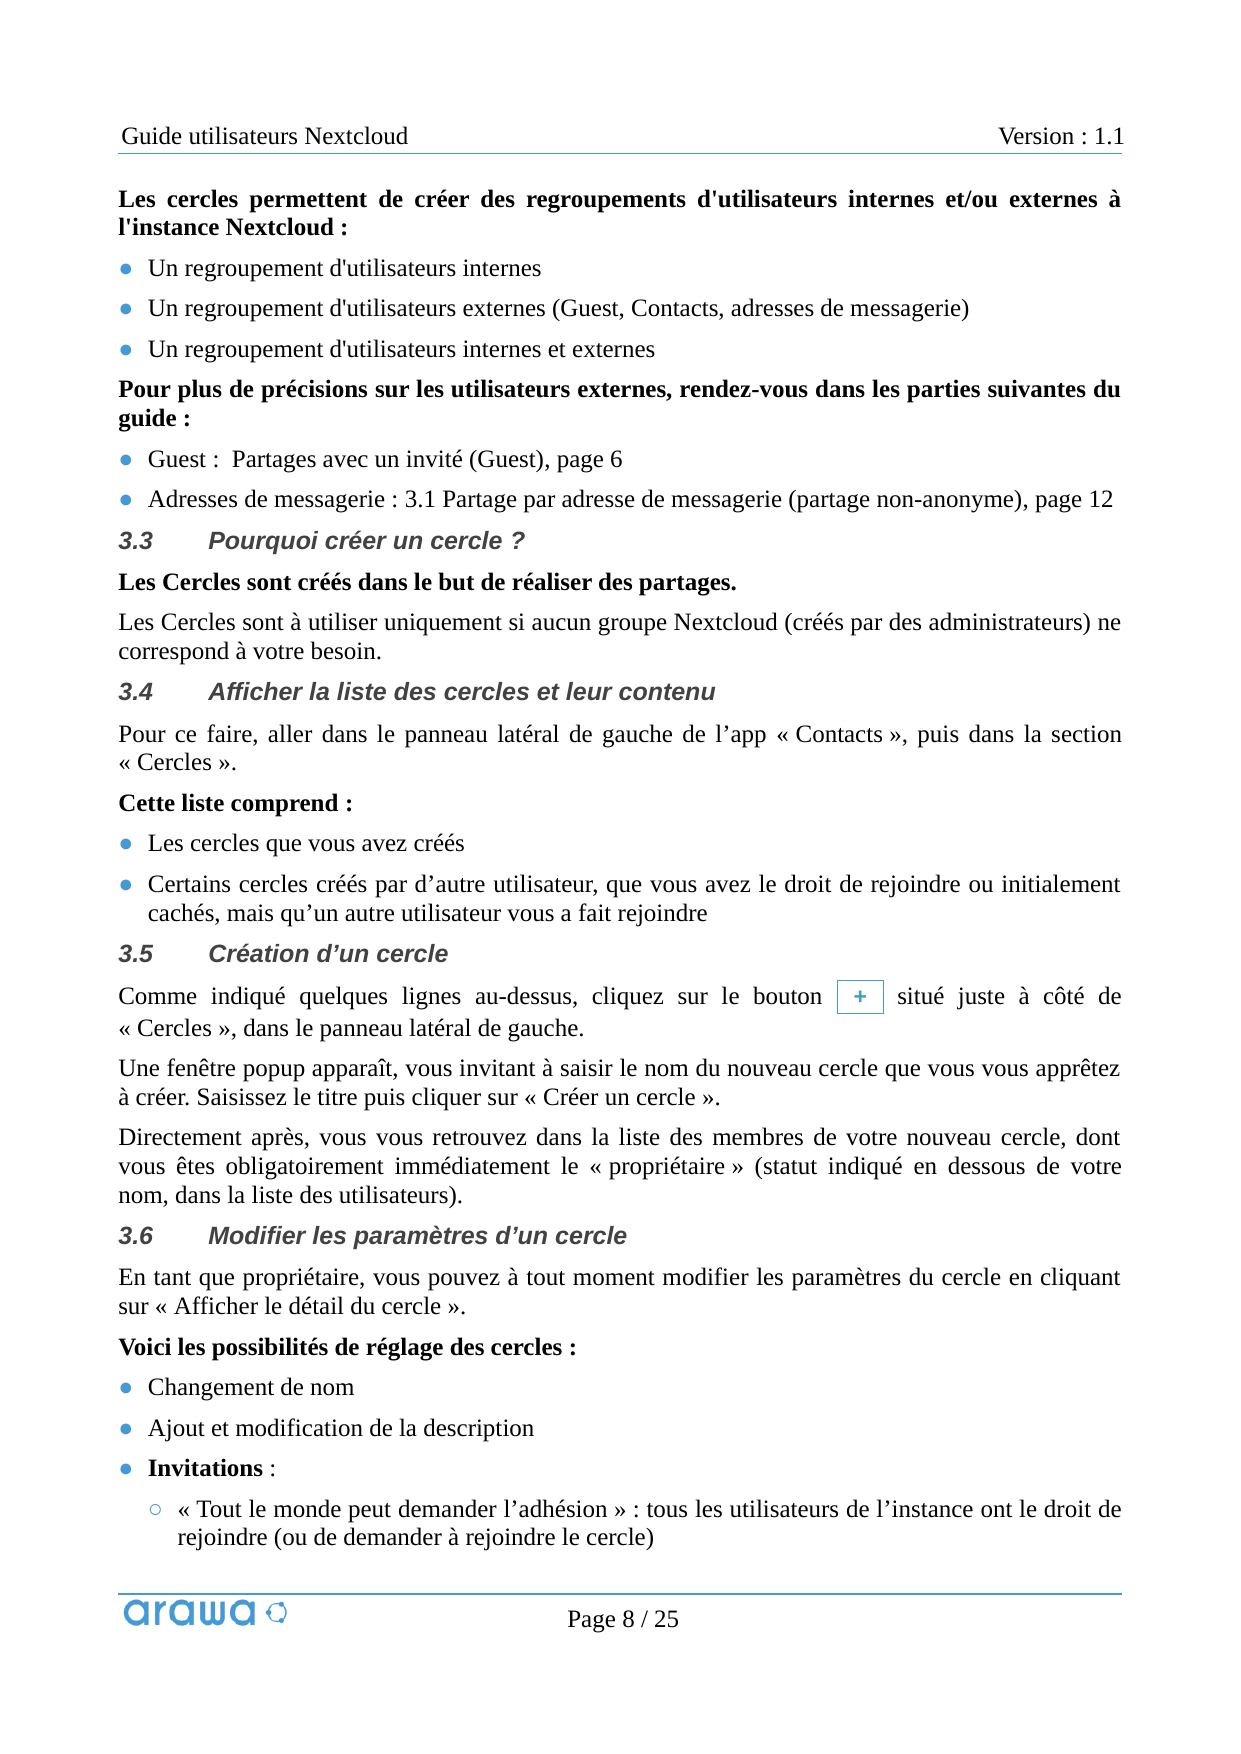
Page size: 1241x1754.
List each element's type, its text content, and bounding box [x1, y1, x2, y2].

text Les cercles permettent de créer des regroupements d'utilisateurs internes et/ou externes à l'instance Nextcloud : [118, 184, 1122, 241]
subtitle Création d’un cercle [118, 939, 1122, 968]
list Un regroupement d'utilisateurs externes (Guest, Contacts, adresses de messagerie) [118, 293, 1122, 322]
list Guest : Partages avec un invité (Guest), page 6 [118, 444, 1122, 473]
text Pour plus de précisions sur les utilisateurs externes, rendez-vous dans les parties suivantes du guide : [118, 374, 1122, 432]
list Un regroupement d'utilisateurs internes et externes [118, 334, 1122, 363]
text Une fenêtre popup apparaît, vous invitant à saisir le nom du nouveau cercle que vous vous apprêtez à créer. Saisissez le titre puis cliquer sur « Créer un cercle ». [118, 1053, 1122, 1111]
list Les cercles que vous avez créés [118, 828, 1122, 857]
list Certains cercles créés par d’autre utilisateur, que vous avez le droit de rejoindre ou initialement cachés, mais qu’un autre utilisateur vous a fait rejoindre [118, 869, 1122, 926]
text Les Cercles sont à utiliser uniquement si aucun groupe Nextcloud (créés par des administrateurs) ne correspond à votre besoin. [118, 607, 1122, 665]
text Pour ce faire, aller dans le panneau latéral de gauche de l’app « Contacts », puis dans la section « Cercles ». [118, 719, 1122, 776]
subtitle Modifier les paramètres d’un cercle [118, 1221, 1122, 1250]
list Un regroupement d'utilisateurs internes [118, 253, 1122, 282]
list Ajout et modification de la description [118, 1413, 1122, 1441]
list « Tout le monde peut demander l’adhésion » : tous les utilisateurs de l’instance ont le droit de rejoindre (ou de demander à rejoindre le cercle) [148, 1494, 1122, 1551]
list Changement de nom [118, 1372, 1122, 1401]
subtitle Pourquoi créer un cercle ? [118, 526, 1122, 554]
text Cette liste comprend : [118, 788, 1122, 817]
subtitle Afficher la liste des cercles et leur contenu [118, 677, 1122, 706]
list Invitations : [118, 1453, 1122, 1482]
list Adresses de messagerie : 3.1 Partage par adresse de messagerie (partage non-anonyme), page 12 [118, 484, 1122, 513]
text Comme indiqué quelques lignes au-dessus, cliquez sur le bouton + situé juste à côté de « Cercles », dans le panneau latéral de gauche. [118, 980, 1122, 1041]
text Les Cercles sont créés dans le but de réaliser des partages. [118, 567, 1122, 596]
text Directement après, vous vous retrouvez dans la liste des membres de votre nouveau cercle, dont vous êtes obligatoirement immédiatement le « propriétaire » (statut indiqué en dessous de votre nom, dans la liste des utilisateurs). [118, 1122, 1122, 1209]
picture [121, 1597, 290, 1628]
text Voici les possibilités de réglage des cercles : [118, 1332, 1122, 1360]
text En tant que propriétaire, vous pouvez à tout moment modifier les paramètres du cercle en cliquant sur « Afficher le détail du cercle ». [118, 1262, 1122, 1320]
